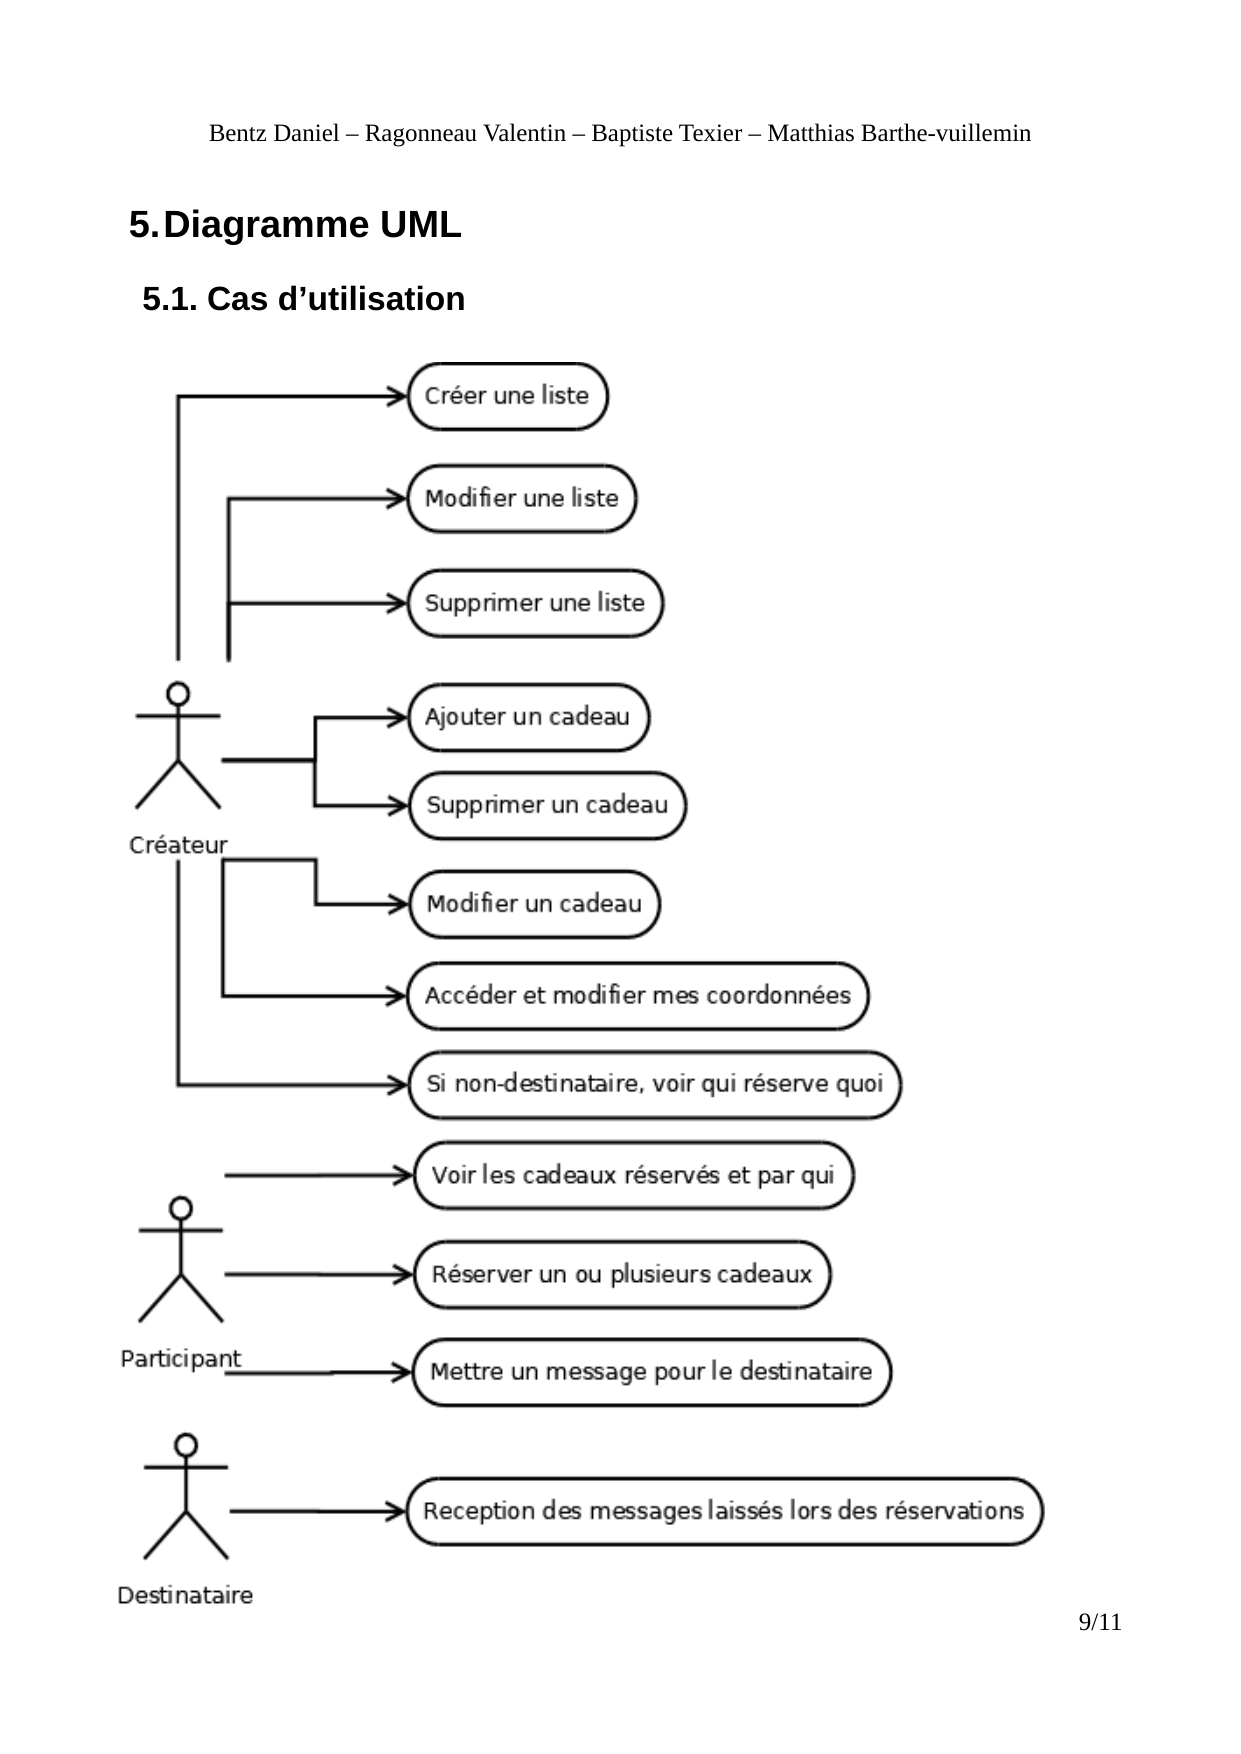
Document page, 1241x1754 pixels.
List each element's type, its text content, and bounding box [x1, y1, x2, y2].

picture [118, 362, 1045, 1613]
subtitle Cas d’utilisation [133, 278, 1122, 317]
subtitle Diagramme UML [118, 201, 1122, 245]
